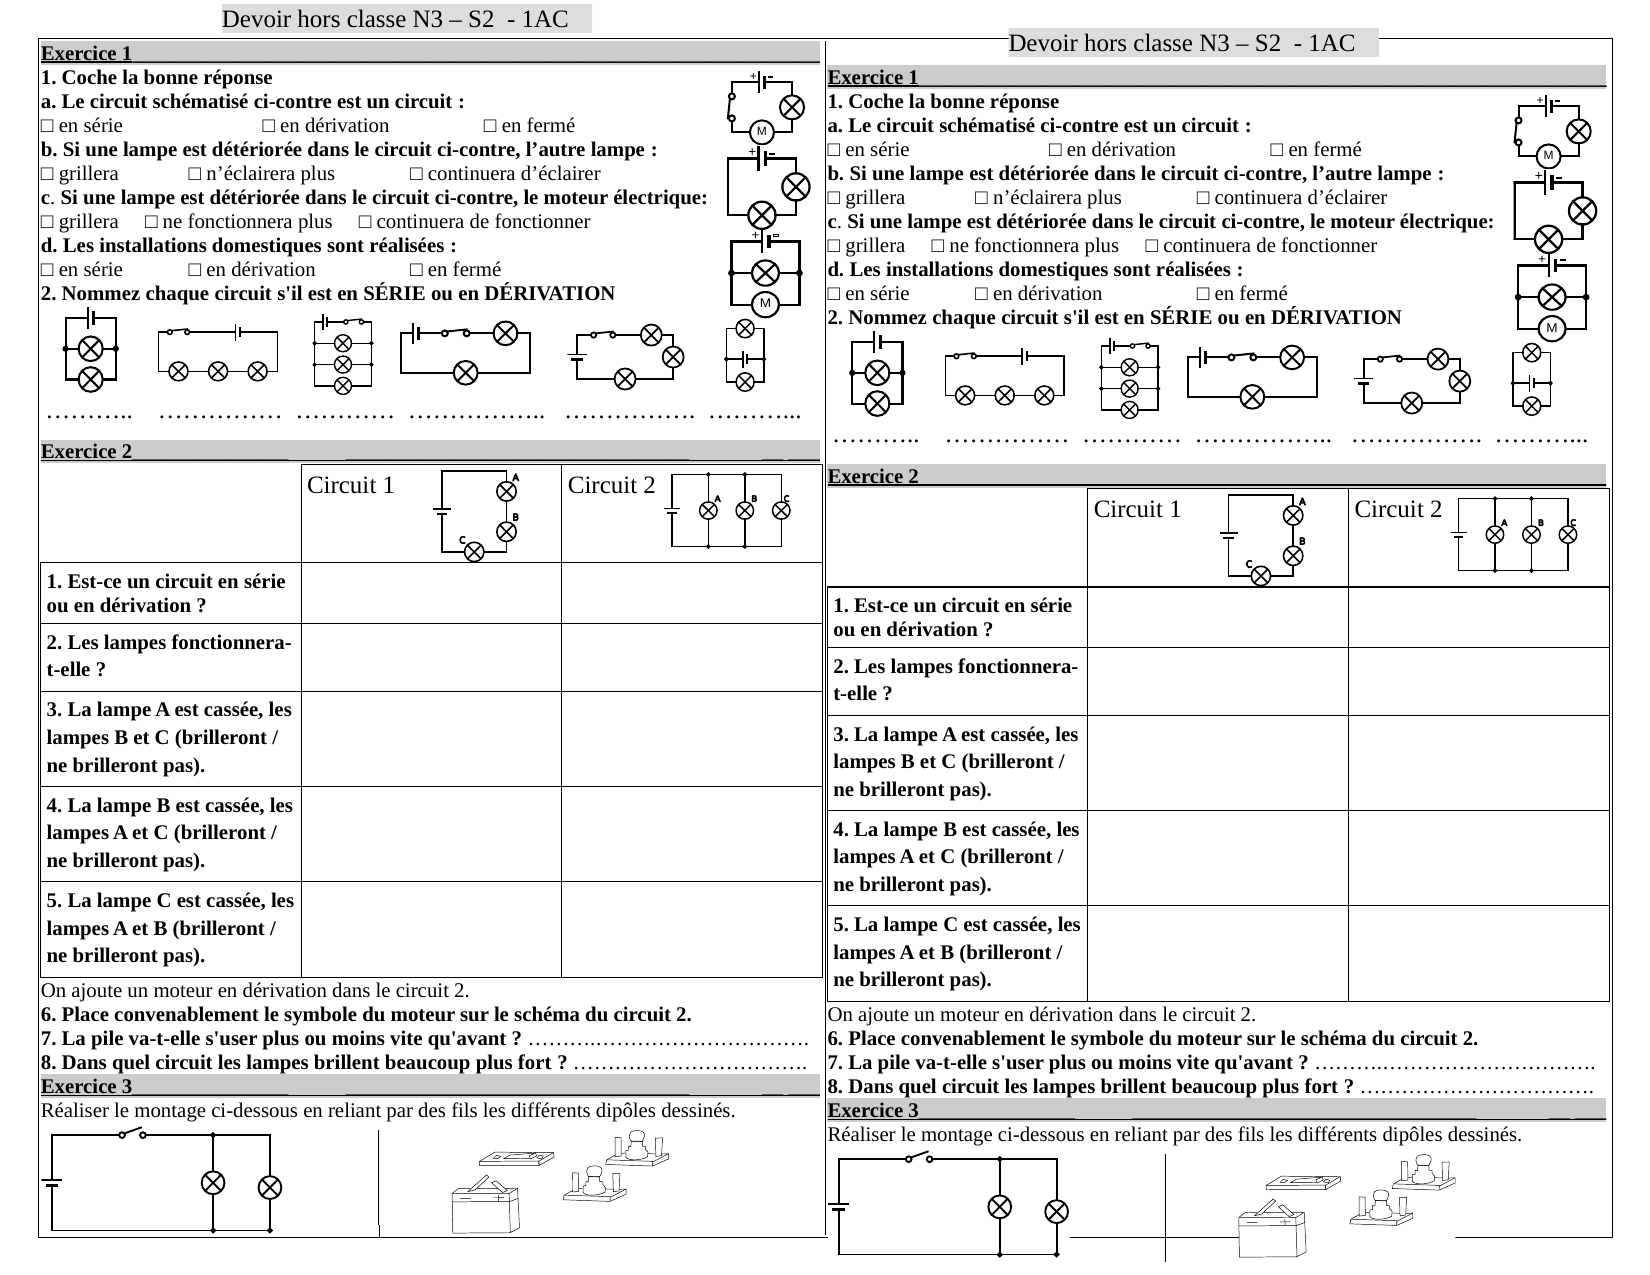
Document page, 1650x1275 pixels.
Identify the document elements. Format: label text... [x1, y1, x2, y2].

table_header [827, 488, 1087, 586]
text d. Les installations domestiques sont réalisées : [41, 233, 728, 257]
table_cell [1349, 716, 1609, 810]
text □ grillera □ n’éclairera plus □ continuera d’éclairer [827, 185, 1513, 209]
text □ grillera □ n’éclairera plus □ continuera d’éclairer [41, 161, 727, 185]
table_header Circuit 1 [1088, 489, 1348, 586]
table_cell 2. Les lampes fonctionnera-t-elle ? [828, 648, 1087, 715]
table_cell [1088, 811, 1348, 905]
table_cell [1088, 906, 1348, 1001]
text b. Si une lampe est détériorée dans le circuit ci-contre, l’autre lampe : [827, 161, 1513, 185]
table_cell 4. La lampe B est cassée, les lampes A et C (brilleront / ne brilleront pas). [828, 811, 1087, 905]
table_cell [302, 563, 561, 623]
table_header Circuit 2 [562, 465, 822, 562]
text On ajoute un moteur en dérivation dans le circuit 2. [41, 978, 823, 1002]
text 2. Nommez chaque circuit s'il est en SÉRIE ou en DÉRIVATION [827, 305, 1515, 329]
text 6. Place convenablement le symbole du moteur sur le schéma du circuit 2. [41, 1002, 823, 1026]
text Exercice 3_______________ _________________________________ __ ___ [41, 1074, 823, 1098]
table_cell [302, 882, 561, 977]
text a. Le circuit schématisé ci-contre est un circuit : [827, 113, 1513, 137]
table_cell 5. La lampe C est cassée, les lampes A et B (brilleront / ne brilleront pas). [41, 882, 301, 977]
table_header Circuit 1 [302, 465, 561, 562]
table_cell 1. Est-ce un circuit en série ou en dérivation ? [828, 588, 1087, 647]
table_cell [302, 624, 561, 691]
table_cell 3. La lampe A est cassée, les lampes B et C (brilleront / ne brilleront pas). [41, 692, 301, 786]
table_cell 5. La lampe C est cassée, les lampes A et B (brilleront / ne brilleront pas). [828, 906, 1087, 1001]
text □ en série □ en dérivation □ en fermé [827, 137, 1513, 161]
text Exercice 2_______________ _________________________________ __ ___ [41, 439, 823, 463]
text □ en série □ en dérivation □ en fermé [41, 113, 727, 137]
table_cell [1349, 906, 1609, 1001]
table_cell 4. La lampe B est cassée, les lampes A et C (brilleront / ne brilleront pas). [41, 787, 301, 881]
table_cell [562, 692, 822, 786]
text Exercice 3_______________ _________________________________ __ ___ [827, 1098, 1609, 1122]
text 6. Place convenablement le symbole du moteur sur le schéma du circuit 2. [827, 1026, 1609, 1050]
text c. Si une lampe est détériorée dans le circuit ci-contre, le moteur électrique: [827, 209, 1513, 233]
text 1. Coche la bonne réponse [41, 65, 823, 89]
text On ajoute un moteur en dérivation dans le circuit 2. [827, 1002, 1609, 1026]
text □ grillera □ ne fonctionnera plus □ continuera de fonctionner [41, 209, 728, 233]
text 7. La pile va-t-elle s'user plus ou moins vite qu'avant ? ……….…………………………. [827, 1050, 1609, 1074]
table_cell 2. Les lampes fonctionnera-t-elle ? [41, 624, 301, 691]
table_cell [1349, 588, 1609, 647]
text c. Si une lampe est détériorée dans le circuit ci-contre, le moteur électrique: [41, 185, 727, 209]
text a. Le circuit schématisé ci-contre est un circuit : [41, 89, 727, 113]
table_cell [302, 692, 561, 786]
text Exercice 1__________________________________________________________________ [41, 41, 823, 65]
text Réaliser le montage ci-dessous en reliant par des fils les différents dipôles dessinés. [827, 1122, 1609, 1146]
table_cell [562, 787, 822, 881]
text b. Si une lampe est détériorée dans le circuit ci-contre, l’autre lampe : [41, 137, 727, 161]
table_cell [1088, 648, 1348, 715]
table_cell [1088, 588, 1348, 647]
table_header [41, 464, 301, 562]
text 8. Dans quel circuit les lampes brillent beaucoup plus fort ? ……………………………. [827, 1074, 1609, 1098]
text Exercice 2_______________ _________________________________ __ ___ [827, 463, 1609, 488]
text 8. Dans quel circuit les lampes brillent beaucoup plus fort ? ……………………………. [41, 1050, 823, 1074]
table_cell [562, 563, 822, 623]
text d. Les installations domestiques sont réalisées : [827, 257, 1515, 281]
text Réaliser le montage ci-dessous en reliant par des fils les différents dipôles dessinés. [41, 1098, 823, 1122]
table_cell [302, 787, 561, 881]
text □ en série □ en dérivation □ en fermé [41, 257, 728, 281]
table_cell [562, 882, 822, 977]
text □ grillera □ ne fonctionnera plus □ continuera de fonctionner [827, 233, 1515, 257]
table_cell [562, 624, 822, 691]
table_cell 1. Est-ce un circuit en série ou en dérivation ? [41, 563, 301, 623]
table_cell [1349, 811, 1609, 905]
table_cell [1088, 716, 1348, 810]
text 2. Nommez chaque circuit s'il est en SÉRIE ou en DÉRIVATION [41, 281, 728, 305]
text 7. La pile va-t-elle s'user plus ou moins vite qu'avant ? ……….…………………………. [41, 1026, 823, 1050]
table_header Circuit 2 [1349, 489, 1609, 586]
table_cell 3. La lampe A est cassée, les lampes B et C (brilleront / ne brilleront pas). [828, 716, 1087, 810]
text 1. Coche la bonne réponse [827, 89, 1609, 113]
text □ en série □ en dérivation □ en fermé [827, 281, 1515, 305]
text Exercice 1__________________________________________________________________ [827, 65, 1609, 89]
table_cell [1349, 648, 1609, 715]
